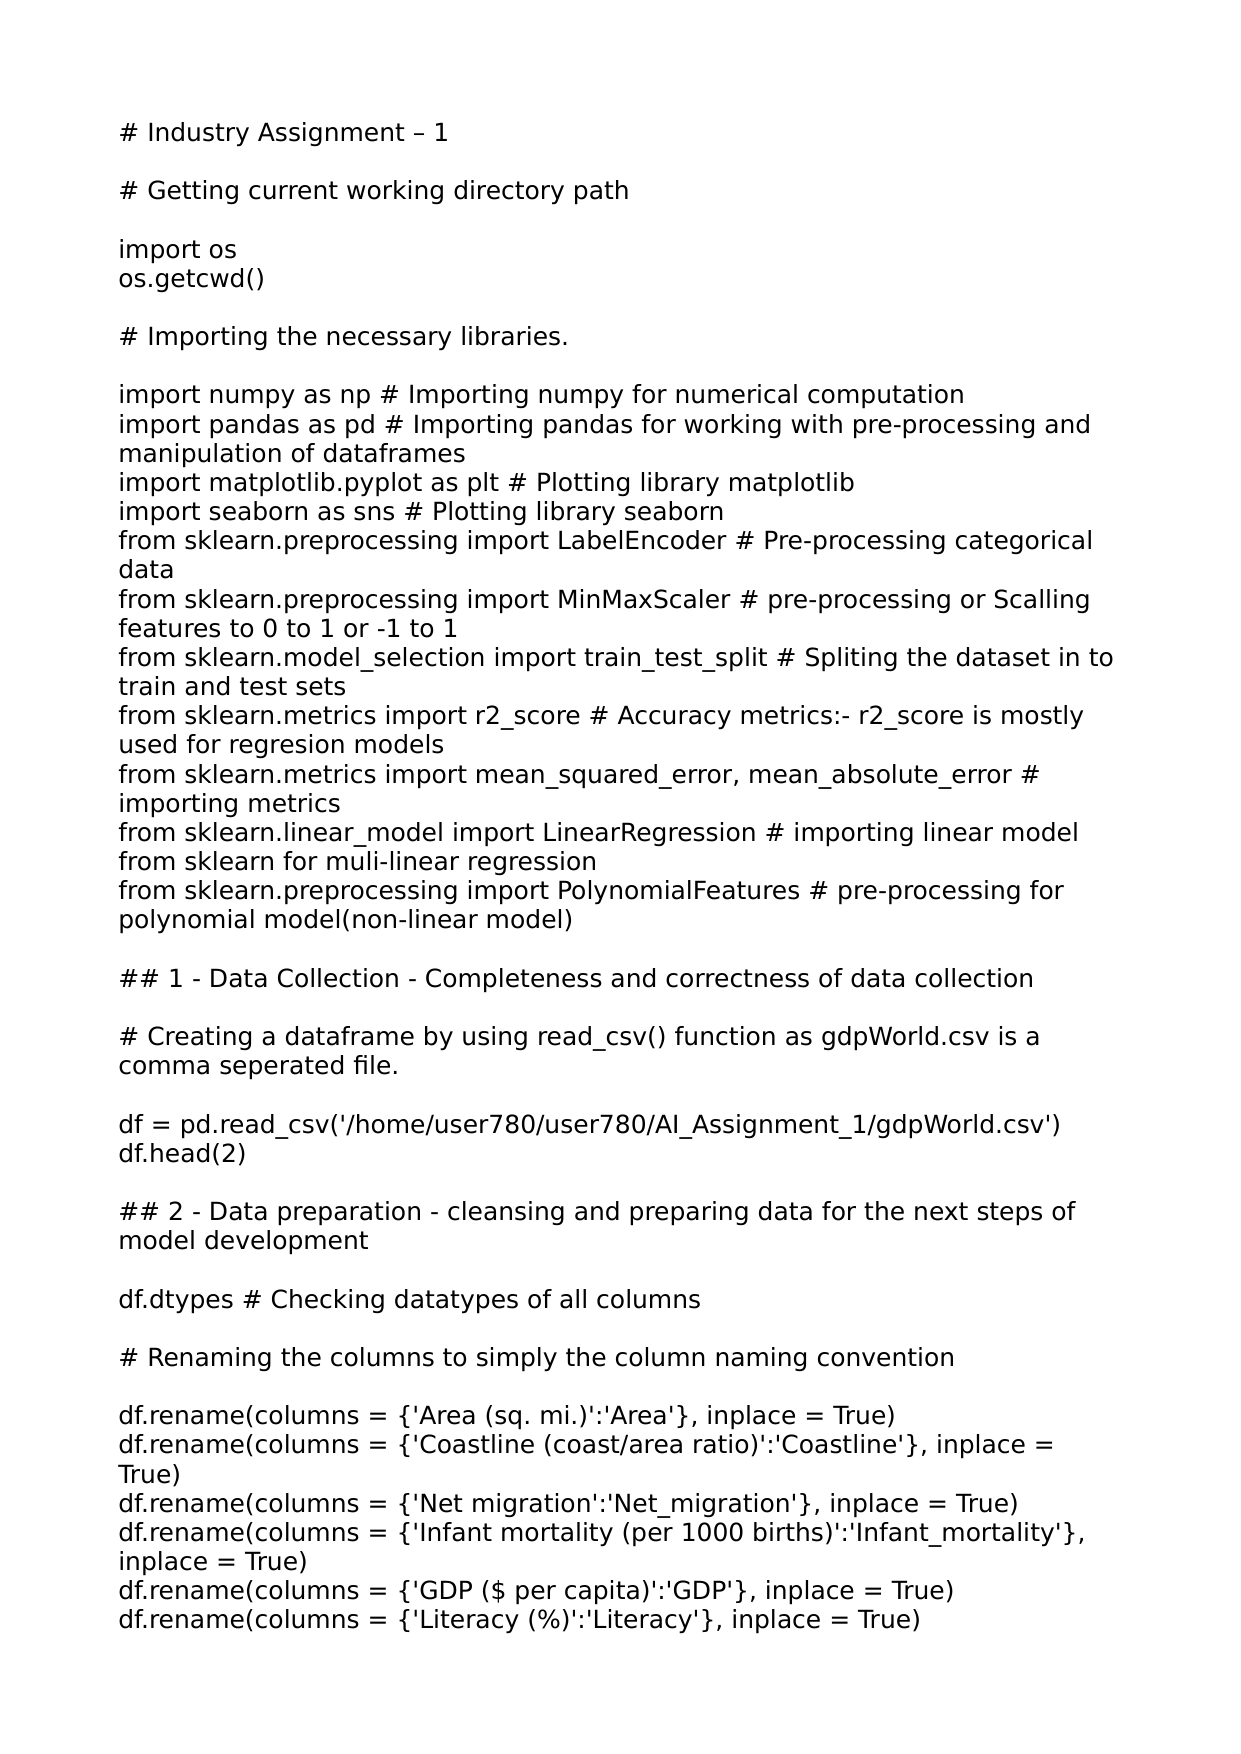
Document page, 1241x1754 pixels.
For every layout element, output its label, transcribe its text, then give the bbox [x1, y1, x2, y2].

text df.rename(columns = {'Net migration':'Net_migration'}, inplace = True) [118, 1489, 1122, 1518]
text df.rename(columns = {'Coastline (coast/area ratio)':'Coastline'}, inplace = True) [118, 1431, 1122, 1489]
text from sklearn.metrics import r2_score # Accuracy metrics:- r2_score is mostly used for regresion models [118, 701, 1122, 760]
text import matplotlib.pyplot as plt # Plotting library matplotlib [118, 468, 1122, 497]
text from sklearn.preprocessing import PolynomialFeatures # pre-processing for polynomial model(non-linear model) [118, 876, 1122, 935]
text from sklearn.linear_model import LinearRegression # importing linear model from sklearn for muli-linear regression [118, 818, 1122, 876]
text # Creating a dataframe by using read_csv() function as gdpWorld.csv is a comma seperated file. [118, 1022, 1122, 1081]
text from sklearn.model_selection import train_test_split # Spliting the dataset in to train and test sets [118, 643, 1122, 701]
text df.dtypes # Checking datatypes of all columns [118, 1285, 1122, 1314]
text import os [118, 235, 1122, 264]
text import pandas as pd # Importing pandas for working with pre-processing and manipulation of dataframes [118, 410, 1122, 468]
text df.rename(columns = {'Literacy (%)':'Literacy'}, inplace = True) [118, 1606, 1122, 1635]
text from sklearn.preprocessing import LabelEncoder # Pre-processing categorical data [118, 526, 1122, 585]
text import seaborn as sns # Plotting library seaborn [118, 497, 1122, 526]
text df.rename(columns = {'GDP ($ per capita)':'GDP'}, inplace = True) [118, 1576, 1122, 1606]
text # Renaming the columns to simply the column naming convention [118, 1343, 1122, 1372]
text ## 2 - Data preparation - cleansing and preparing data for the next steps of model development [118, 1197, 1122, 1256]
text df.rename(columns = {'Area (sq. mi.)':'Area'}, inplace = True) [118, 1401, 1122, 1431]
text df.rename(columns = {'Infant mortality (per 1000 births)':'Infant_mortality'}, inplace = True) [118, 1518, 1122, 1576]
text # Importing the necessary libraries. [118, 322, 1122, 351]
text from sklearn.preprocessing import MinMaxScaler # pre-processing or Scalling features to 0 to 1 or -1 to 1 [118, 585, 1122, 643]
text # Getting current working directory path [118, 176, 1122, 206]
text df = pd.read_csv('/home/user780/user780/AI_Assignment_1/gdpWorld.csv') [118, 1110, 1122, 1139]
text os.getcwd() [118, 264, 1122, 293]
text from sklearn.metrics import mean_squared_error, mean_absolute_error # importing metrics [118, 760, 1122, 818]
text import numpy as np # Importing numpy for numerical computation [118, 381, 1122, 410]
text ## 1 - Data Collection - Completeness and correctness of data collection [118, 964, 1122, 993]
text df.head(2) [118, 1139, 1122, 1168]
text # Industry Assignment – 1 [118, 118, 1122, 147]
